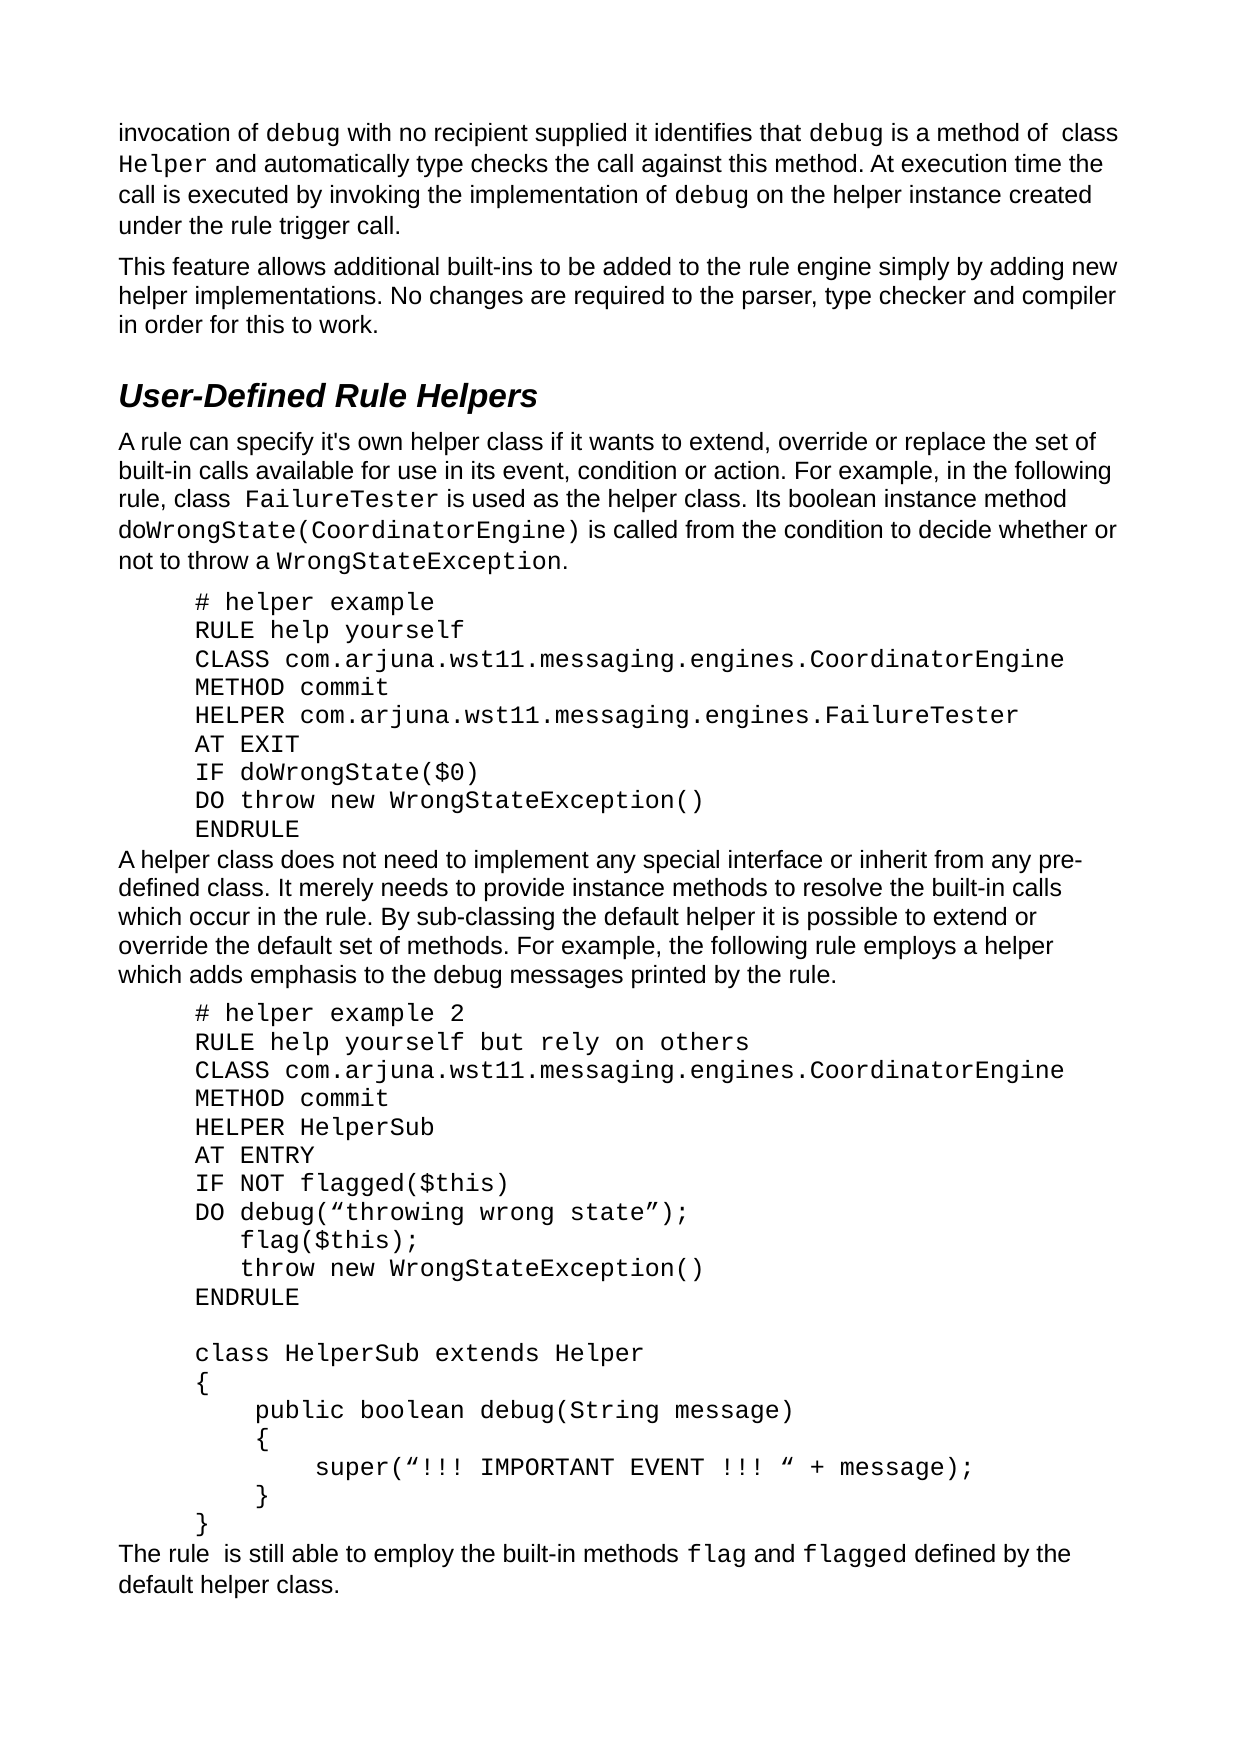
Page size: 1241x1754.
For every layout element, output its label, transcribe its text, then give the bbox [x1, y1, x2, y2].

text This feature allows additional built-ins to be added to the rule engine simply by adding new helper implementations. No changes are required to the parser, type checker and compiler in order for this to work. [118, 252, 1122, 338]
text A rule can specify it's own helper class if it wants to extend, override or replace the set of built-in calls available for use in its event, condition or action. For example, in the following rule, class FailureTester is used as the helper class. Its boolean instance method doWrongState(CoordinatorEngine) is called from the condition to decide whether or not to throw a WrongStateException. [118, 427, 1122, 577]
subtitle User-Defined Rule Helpers [118, 376, 1122, 414]
text # helper example 2 RULE help yourself but rely on others CLASS com.arjuna.wst11.messaging.engines.CoordinatorEngine METHOD commit HELPER HelperSub AT ENTRY IF NOT flagged($this) DO debug(“throwing wrong state”); flag($this); throw new WrongStateException() ENDRULE class HelperSub extends Helper { public boolean debug(String message) { super(“!!! IMPORTANT EVENT !!! “ + message); } } [194, 1001, 1122, 1539]
text # helper example RULE help yourself CLASS com.arjuna.wst11.messaging.engines.CoordinatorEngine METHOD commit HELPER com.arjuna.wst11.messaging.engines.FailureTester AT EXIT IF doWrongState($0) DO throw new WrongStateException() ENDRULE [194, 590, 1122, 845]
text The rule is still able to employ the built-in methods flag and flagged defined by the default helper class. [118, 1539, 1122, 1599]
text A helper class does not need to implement any special interface or inherit from any pre-defined class. It merely needs to provide instance methods to resolve the built-in calls which occur in the rule. By sub-classing the default helper it is possible to extend or override the default set of methods. For example, the following rule employs a helper which adds emphasis to the debug messages printed by the rule. [118, 845, 1122, 988]
text invocation of debug with no recipient supplied it identifies that debug is a method of class Helper and automatically type checks the call against this method. At execution time the call is executed by invoking the implementation of debug on the helper instance created under the rule trigger call. [118, 118, 1122, 240]
